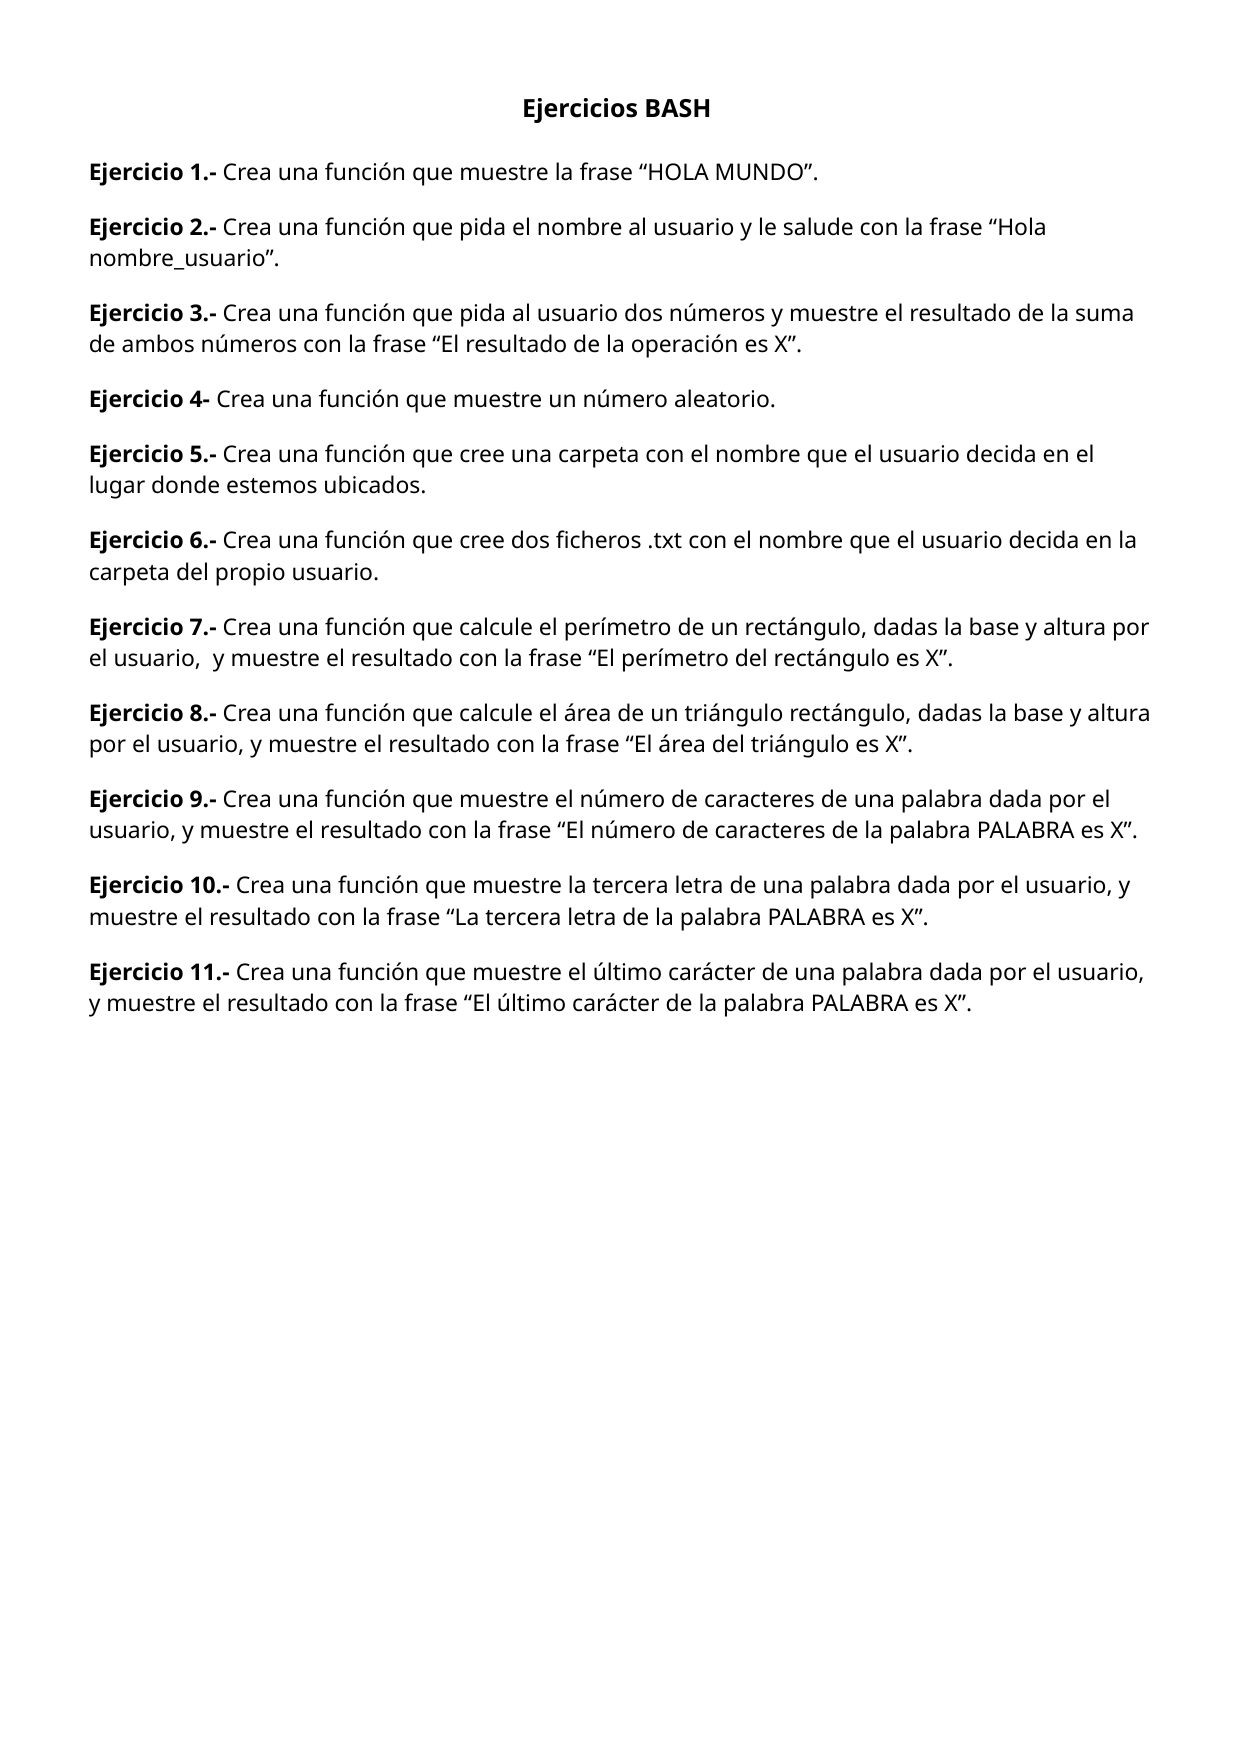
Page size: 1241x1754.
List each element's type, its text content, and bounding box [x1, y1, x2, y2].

text Ejercicio 3.- Crea una función que pida al usuario dos números y muestre el resultado de la suma de ambos números con la frase “El resultado de la operación es X”. [88, 297, 1152, 359]
text Ejercicio 7.- Crea una función que calcule el perímetro de un rectángulo, dadas la base y altura por el usuario, y muestre el resultado con la frase “El perímetro del rectángulo es X”. [88, 611, 1152, 673]
text Ejercicio 6.- Crea una función que cree dos ficheros .txt con el nombre que el usuario decida en la carpeta del propio usuario. [88, 524, 1152, 587]
text Ejercicio 10.- Crea una función que muestre la tercera letra de una palabra dada por el usuario, y muestre el resultado con la frase “La tercera letra de la palabra PALABRA es X”. [88, 869, 1152, 932]
text Ejercicio 11.- Crea una función que muestre el último carácter de una palabra dada por el usuario, y muestre el resultado con la frase “El último carácter de la palabra PALABRA es X”. [88, 956, 1152, 1018]
text Ejercicio 5.- Crea una función que cree una carpeta con el nombre que el usuario decida en el lugar donde estemos ubicados. [88, 438, 1152, 501]
text Ejercicio 2.- Crea una función que pida el nombre al usuario y le salude con la frase “Hola nombre_usuario”. [88, 211, 1152, 273]
text Ejercicio 9.- Crea una función que muestre el número de caracteres de una palabra dada por el usuario, y muestre el resultado con la frase “El número de caracteres de la palabra PALABRA es X”. [88, 783, 1152, 846]
text Ejercicio 8.- Crea una función que calcule el área de un triángulo rectángulo, dadas la base y altura por el usuario, y muestre el resultado con la frase “El área del triángulo es X”. [88, 697, 1152, 759]
text Ejercicio 4- Crea una función que muestre un número aleatorio. [88, 383, 1152, 414]
text Ejercicios BASH [88, 88, 1152, 125]
text Ejercicio 1.- Crea una función que muestre la frase “HOLA MUNDO”. [88, 156, 1152, 187]
